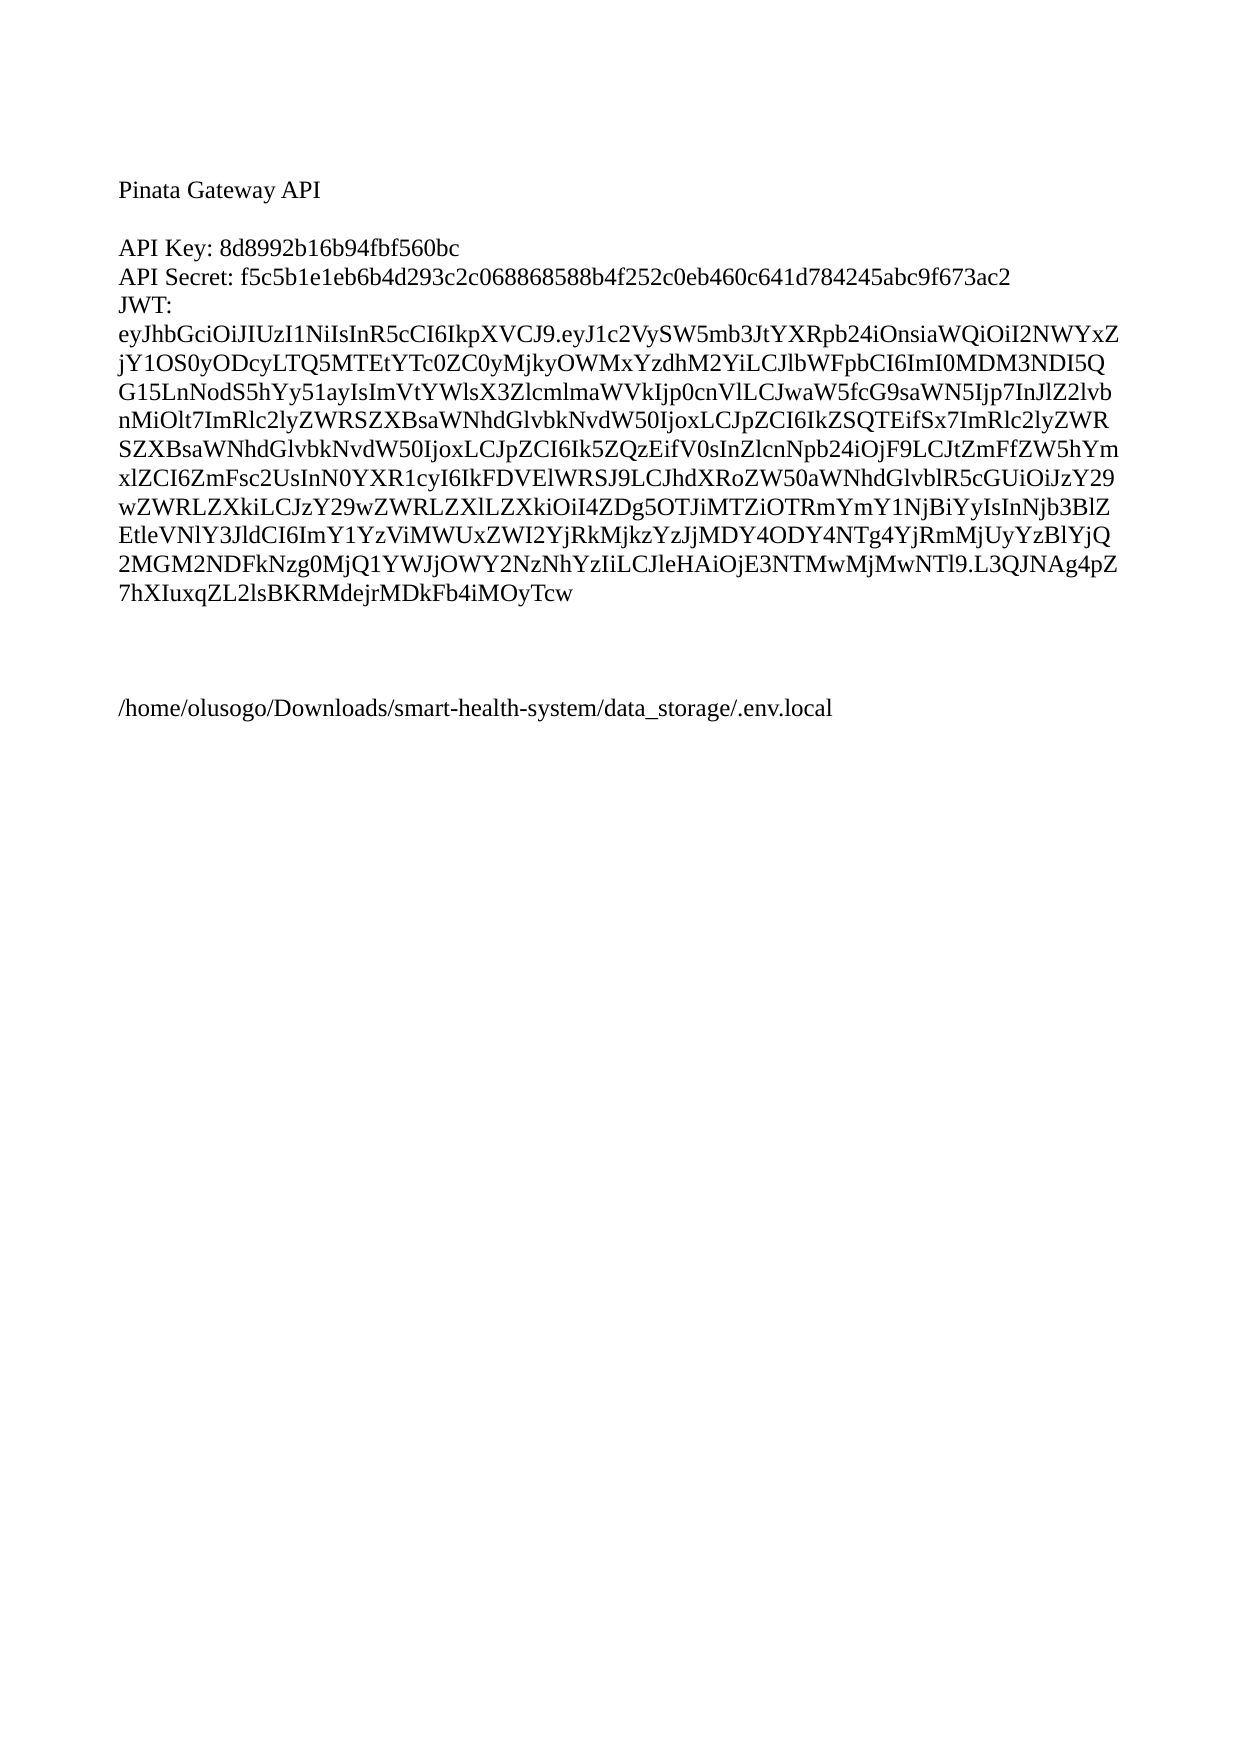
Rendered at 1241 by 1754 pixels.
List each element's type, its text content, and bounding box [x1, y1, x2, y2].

text API Secret: f5c5b1e1eb6b4d293c2c068868588b4f252c0eb460c641d784245abc9f673ac2 [118, 262, 1122, 291]
text /home/olusogo/Downloads/smart-health-system/data_storage/.env.local [118, 693, 1122, 722]
text API Key: 8d8992b16b94fbf560bc [118, 233, 1122, 262]
text Pinata Gateway API [118, 176, 1122, 204]
text JWT: eyJhbGciOiJIUzI1NiIsInR5cCI6IkpXVCJ9.eyJ1c2VySW5mb3JtYXRpb24iOnsiaWQiOiI2NWYxZjY1OS0yODcyLTQ5MTEtYTc0ZC0yMjkyOWMxYzdhM2YiLCJlbWFpbCI6ImI0MDM3NDI5QG15LnNodS5hYy51ayIsImVtYWlsX3ZlcmlmaWVkIjp0cnVlLCJwaW5fcG9saWN5Ijp7InJlZ2lvbnMiOlt7ImRlc2lyZWRSZXBsaWNhdGlvbkNvdW50IjoxLCJpZCI6IkZSQTEifSx7ImRlc2lyZWRSZXBsaWNhdGlvbkNvdW50IjoxLCJpZCI6Ik5ZQzEifV0sInZlcnNpb24iOjF9LCJtZmFfZW5hYmxlZCI6ZmFsc2UsInN0YXR1cyI6IkFDVElWRSJ9LCJhdXRoZW50aWNhdGlvblR5cGUiOiJzY29wZWRLZXkiLCJzY29wZWRLZXlLZXkiOiI4ZDg5OTJiMTZiOTRmYmY1NjBiYyIsInNjb3BlZEtleVNlY3JldCI6ImY1YzViMWUxZWI2YjRkMjkzYzJjMDY4ODY4NTg4YjRmMjUyYzBlYjQ2MGM2NDFkNzg0MjQ1YWJjOWY2NzNhYzIiLCJleHAiOjE3NTMwMjMwNTl9.L3QJNAg4pZ7hXIuxqZL2lsBKRMdejrMDkFb4iMOyTcw [118, 291, 1122, 607]
